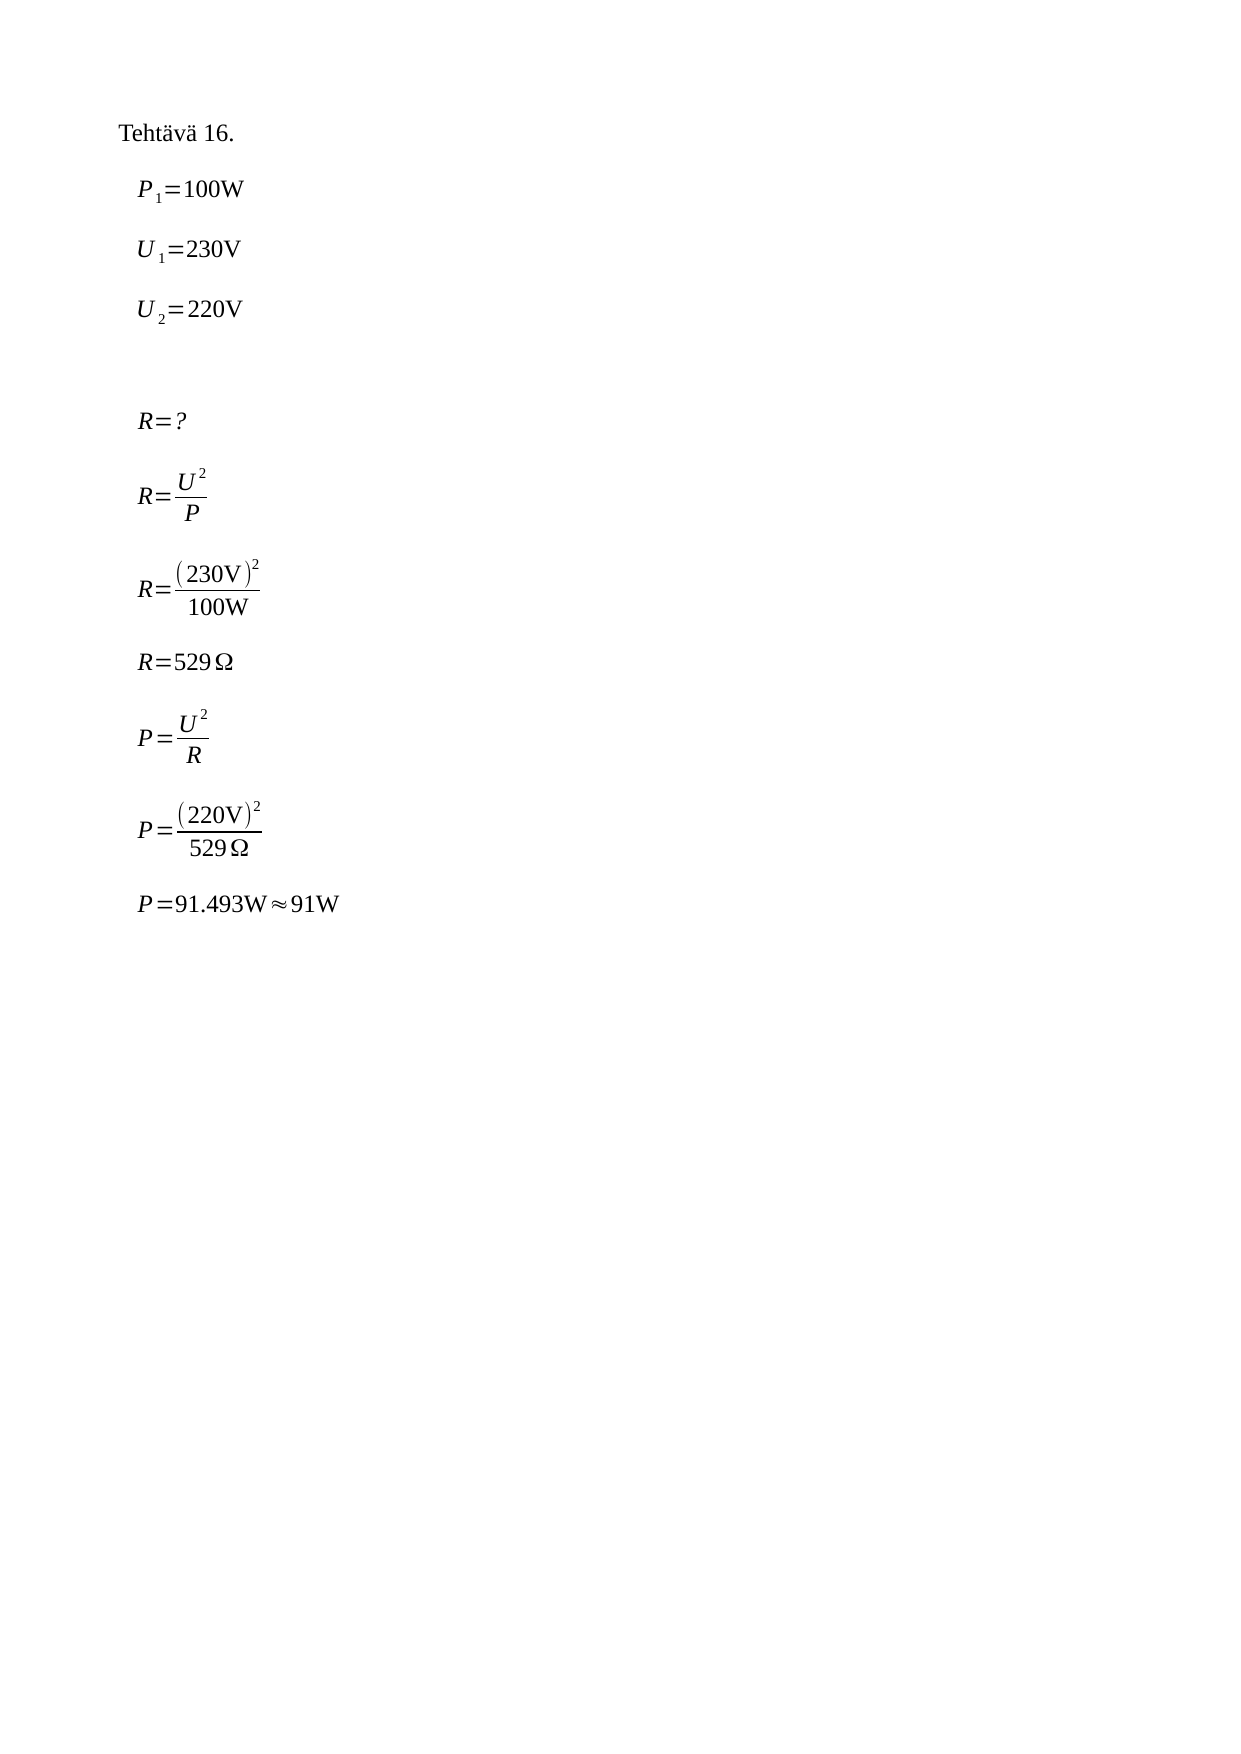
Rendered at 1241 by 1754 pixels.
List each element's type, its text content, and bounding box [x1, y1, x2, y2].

text Tehtävä 16. [118, 118, 1122, 147]
